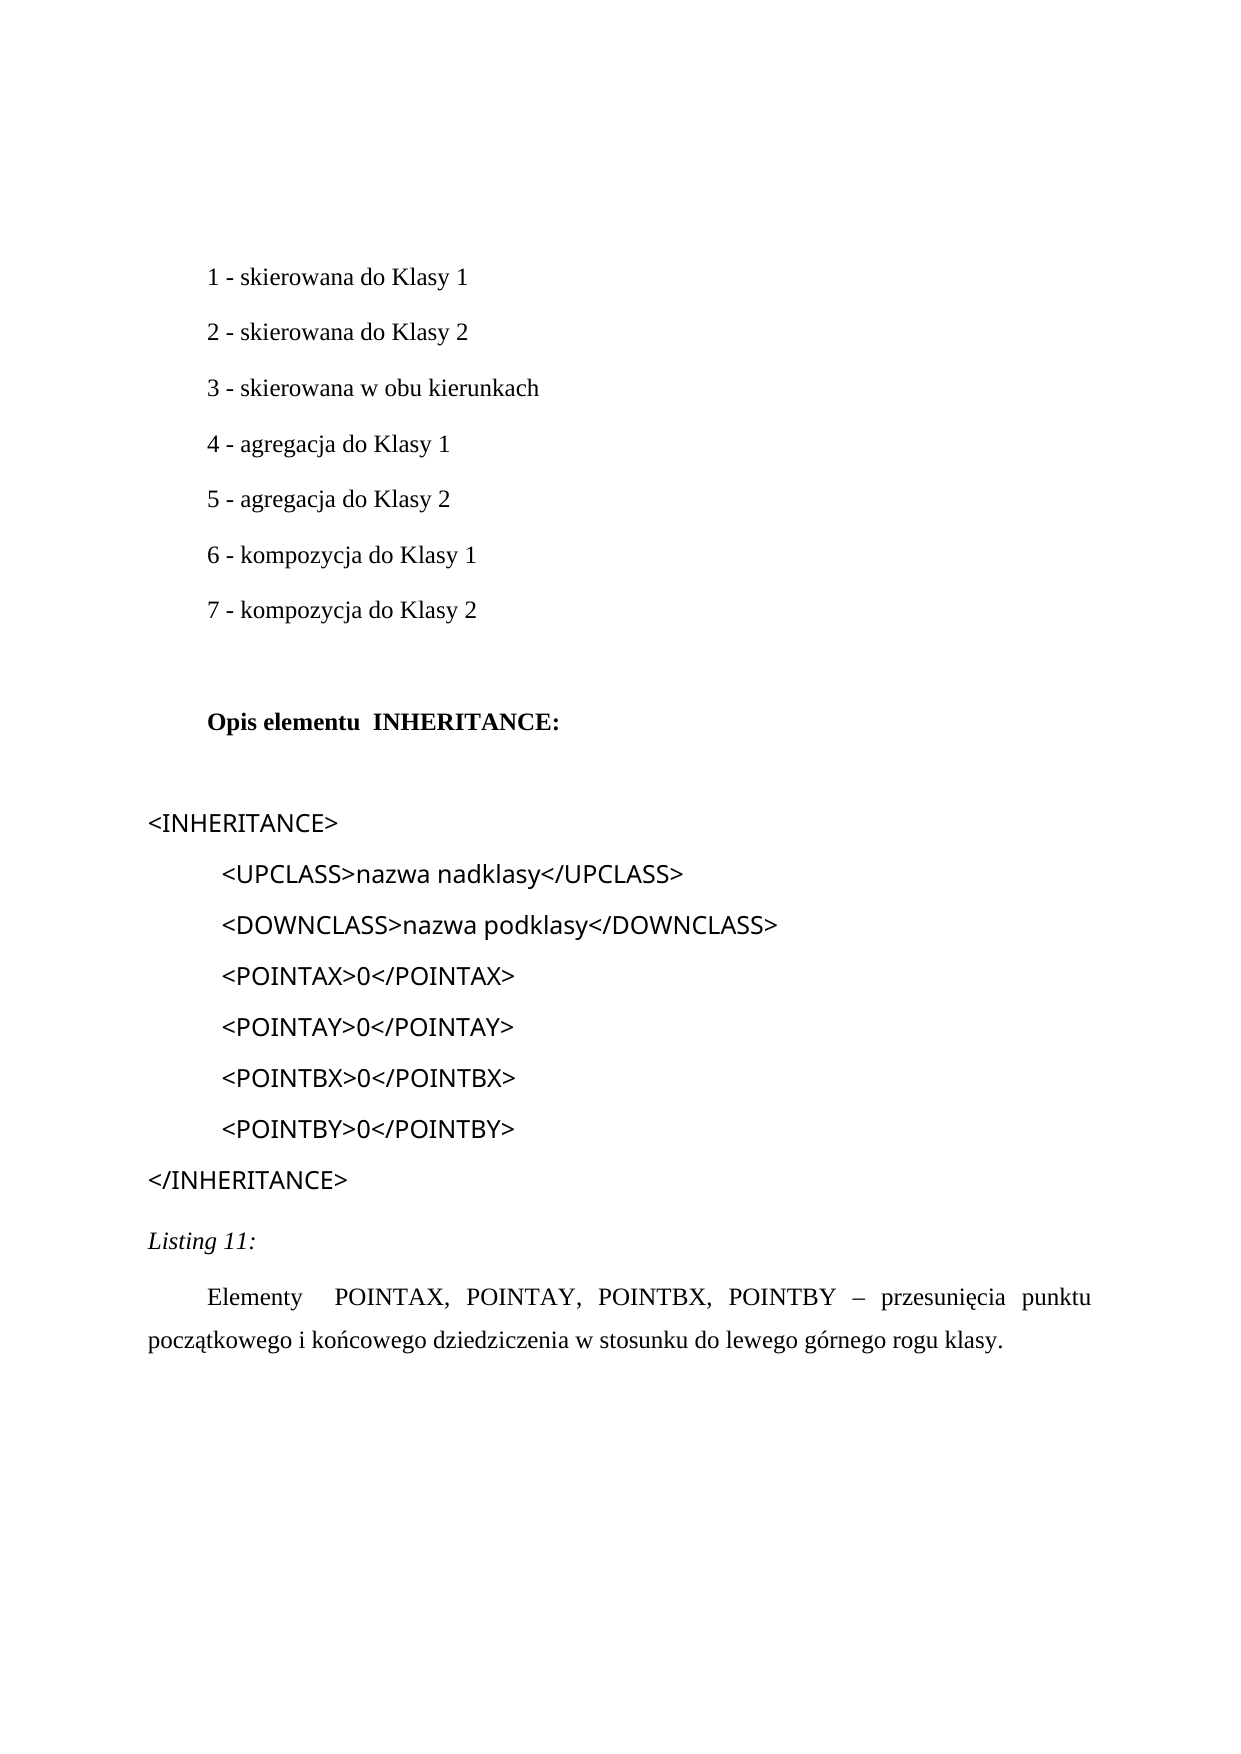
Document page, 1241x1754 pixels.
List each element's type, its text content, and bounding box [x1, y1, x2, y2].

text 2 - skierowana do Klasy 2 [148, 317, 1092, 346]
text Opis elementu INHERITANCE: [148, 707, 1092, 736]
text <POINTAY>0</POINTAY> [148, 1010, 1092, 1044]
text <POINTBY>0</POINTBY> [148, 1112, 1092, 1146]
text 4 - agregacja do Klasy 1 [148, 429, 1092, 457]
text </INHERITANCE> [148, 1163, 1092, 1197]
text 6 - kompozycja do Klasy 1 [148, 540, 1092, 569]
text Elementy POINTAX, POINTAY, POINTBX, POINTBY – przesunięcia punktu początkowego i końcowego dziedziczenia w stosunku do lewego górnego rogu klasy. [148, 1282, 1092, 1354]
text 3 - skierowana w obu kierunkach [148, 373, 1092, 402]
text <UPCLASS>nazwa nadklasy</UPCLASS> [148, 857, 1092, 891]
text 1 - skierowana do Klasy 1 [148, 262, 1092, 291]
text <DOWNCLASS>nazwa podklasy</DOWNCLASS> [148, 908, 1092, 942]
text 5 - agregacja do Klasy 2 [148, 484, 1092, 513]
text Listing 11: [148, 1226, 1092, 1255]
text <INHERITANCE> [148, 806, 1092, 839]
text <POINTAX>0</POINTAX> [148, 959, 1092, 993]
text 7 - kompozycja do Klasy 2 [148, 596, 1092, 624]
text <POINTBX>0</POINTBX> [148, 1061, 1092, 1095]
